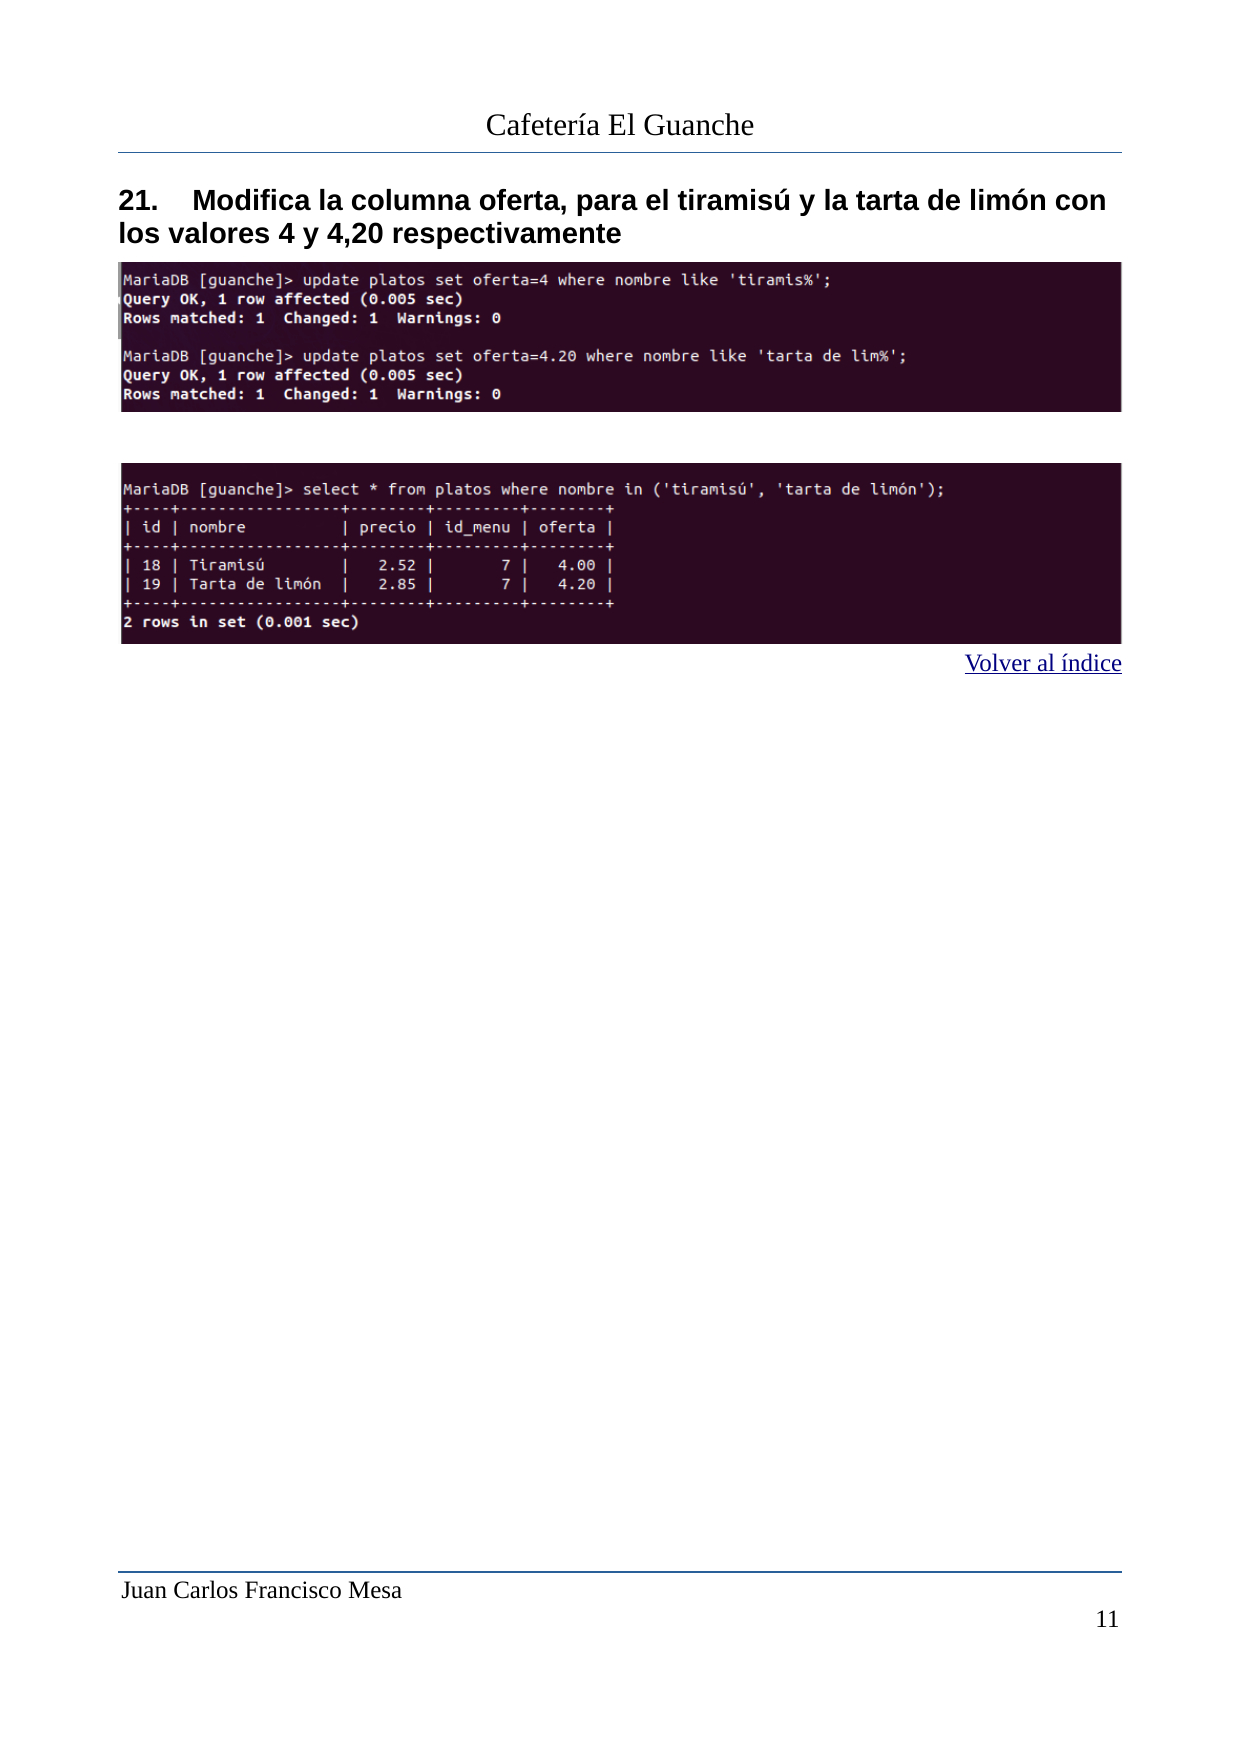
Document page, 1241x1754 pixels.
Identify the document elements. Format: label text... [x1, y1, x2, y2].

picture [118, 262, 1123, 412]
text Volver al índice [118, 644, 1122, 677]
subtitle Modifica la columna oferta, para el tiramisú y la tarta de limón con los valores 4 y 4,20 respectivamente [118, 183, 1122, 250]
picture [118, 463, 1123, 644]
